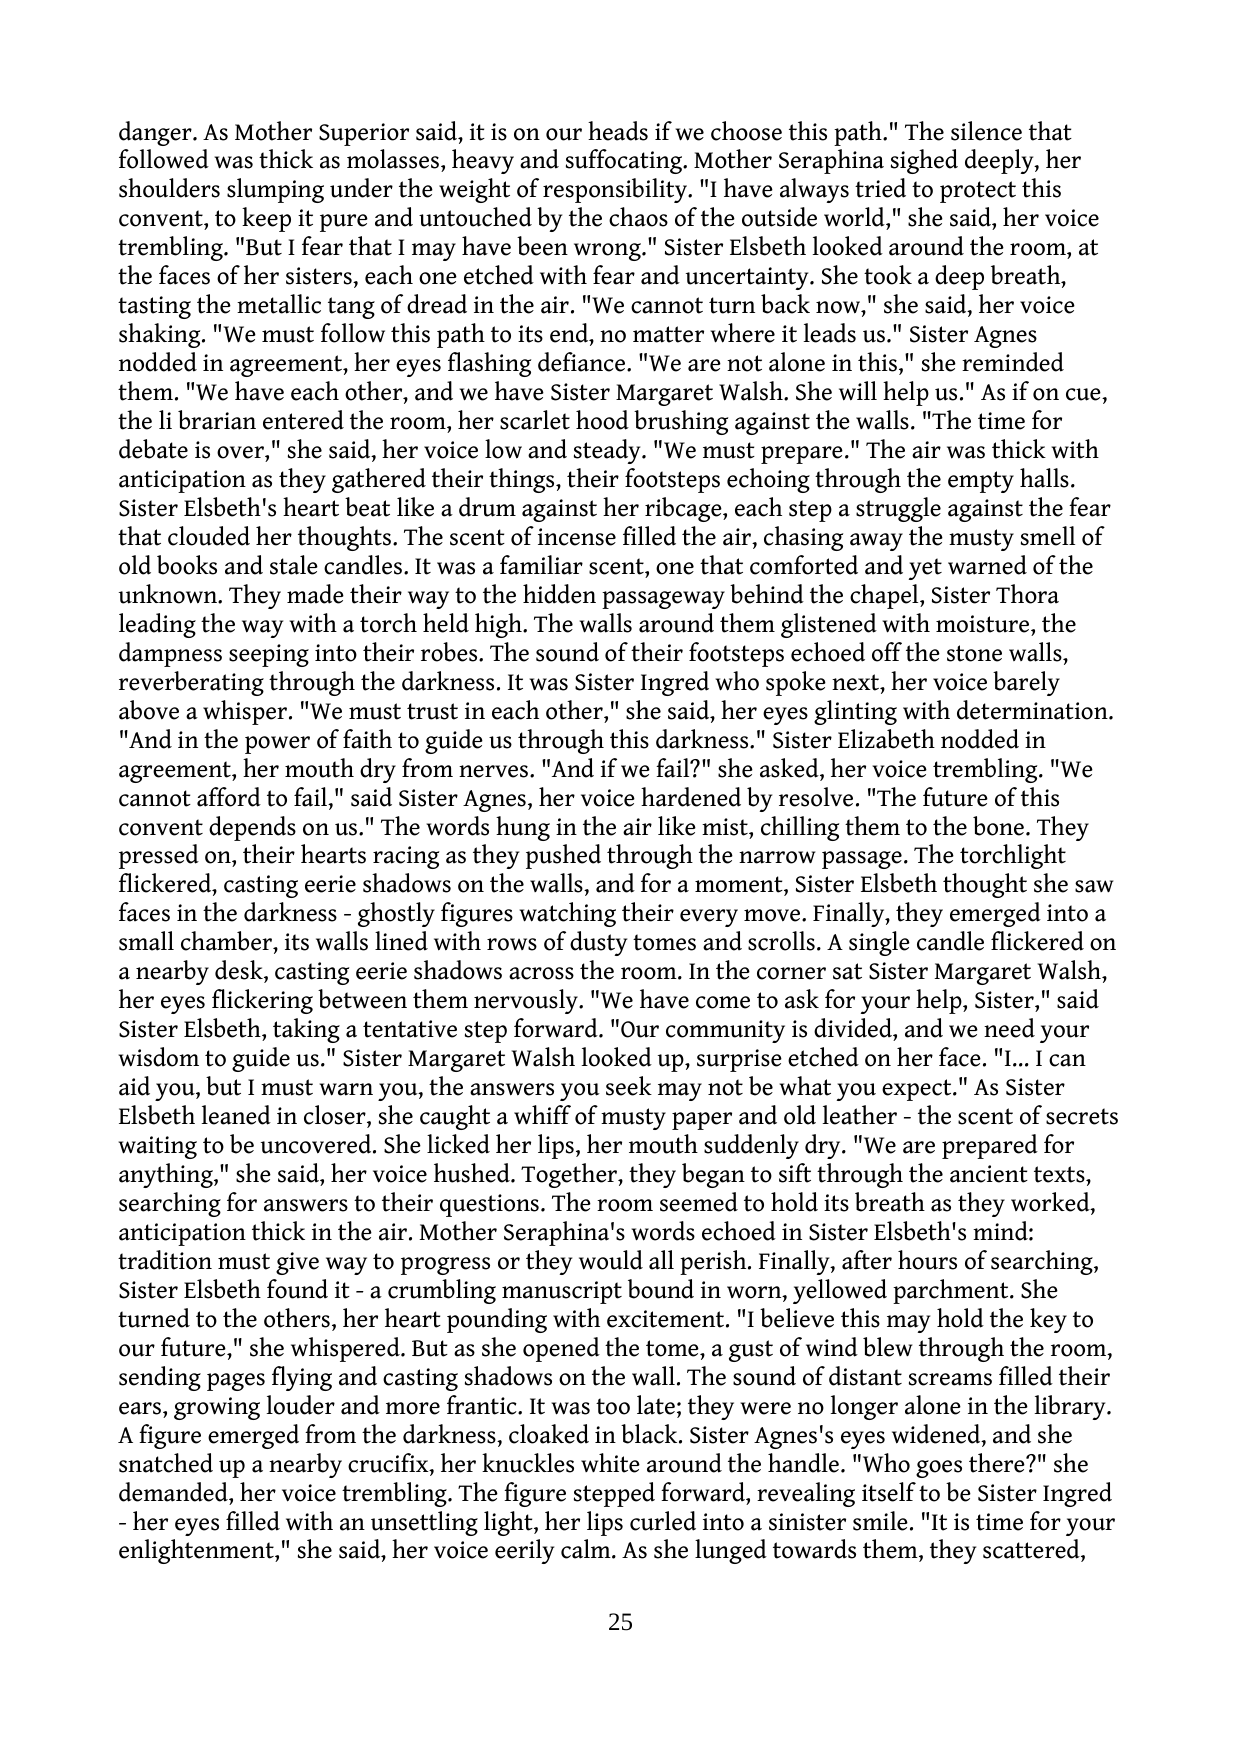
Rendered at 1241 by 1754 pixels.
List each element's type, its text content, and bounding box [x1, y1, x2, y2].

text danger. As Mother Superior said, it is on our heads if we choose this path." The silence that followed was thick as molasses, heavy and suffocating. Mother Seraphina sighed deeply, her shoulders slumping under the weight of responsibility. "I have always tried to protect this convent, to keep it pure and untouched by the chaos of the outside world," she said, her voice trembling. "But I fear that I may have been wrong." Sister Elsbeth looked around the room, at the faces of her sisters, each one etched with fear and uncertainty. She took a deep breath, tasting the metallic tang of dread in the air. "We cannot turn back now," she said, her voice shaking. "We must follow this path to its end, no matter where it leads us." Sister Agnes nodded in agreement, her eyes flashing defiance. "We are not alone in this," she reminded them. "We have each other, and we have Sister Margaret Walsh. She will help us." As if on cue, the li brarian entered the room, her scarlet hood brushing against the walls. "The time for debate is over," she said, her voice low and steady. "We must prepare." The air was thick with anticipation as they gathered their things, their footsteps echoing through the empty halls. Sister Elsbeth's heart beat like a drum against her ribcage, each step a struggle against the fear that clouded her thoughts. The scent of incense filled the air, chasing away the musty smell of old books and stale candles. It was a familiar scent, one that comforted and yet warned of the unknown. They made their way to the hidden passageway behind the chapel, Sister Thora leading the way with a torch held high. The walls around them glistened with moisture, the dampness seeping into their robes. The sound of their footsteps echoed off the stone walls, reverberating through the darkness. It was Sister Ingred who spoke next, her voice barely above a whisper. "We must trust in each other," she said, her eyes glinting with determination. "And in the power of faith to guide us through this darkness." Sister Elizabeth nodded in agreement, her mouth dry from nerves. "And if we fail?" she asked, her voice trembling. "We cannot afford to fail," said Sister Agnes, her voice hardened by resolve. "The future of this convent depends on us." The words hung in the air like mist, chilling them to the bone. They pressed on, their hearts racing as they pushed through the narrow passage. The torchlight flickered, casting eerie shadows on the walls, and for a moment, Sister Elsbeth thought she saw faces in the darkness - ghostly figures watching their every move. Finally, they emerged into a small chamber, its walls lined with rows of dusty tomes and scrolls. A single candle flickered on a nearby desk, casting eerie shadows across the room. In the corner sat Sister Margaret Walsh, her eyes flickering between them nervously. "We have come to ask for your help, Sister," said Sister Elsbeth, taking a tentative step forward. "Our community is divided, and we need your wisdom to guide us." Sister Margaret Walsh looked up, surprise etched on her face. "I… I can aid you, but I must warn you, the answers you seek may not be what you expect." As Sister Elsbeth leaned in closer, she caught a whiff of musty paper and old leather - the scent of secrets waiting to be uncovered. She licked her lips, her mouth suddenly dry. "We are prepared for anything," she said, her voice hushed. Together, they began to sift through the ancient texts, searching for answers to their questions. The room seemed to hold its breath as they worked, anticipation thick in the air. Mother Seraphina's words echoed in Sister Elsbeth's mind: tradition must give way to progress or they would all perish. Finally, after hours of searching, Sister Elsbeth found it - a crumbling manuscript bound in worn, yellowed parchment. She turned to the others, her heart pounding with excitement. "I believe this may hold the key to our future," she whispered. But as she opened the tome, a gust of wind blew through the room, sending pages flying and casting shadows on the wall. The sound of distant screams filled their ears, growing louder and more frantic. It was too late; they were no longer alone in the library. A figure emerged from the darkness, cloaked in black. Sister Agnes's eyes widened, and she snatched up a nearby crucifix, her knuckles white around the handle. "Who goes there?" she demanded, her voice trembling. The figure stepped forward, revealing itself to be Sister Ingred - her eyes filled with an unsettling light, her lips curled into a sinister smile. "It is time for your enlightenment," she said, her voice eerily calm. As she lunged towards them, they scattered, [118, 118, 1122, 1566]
